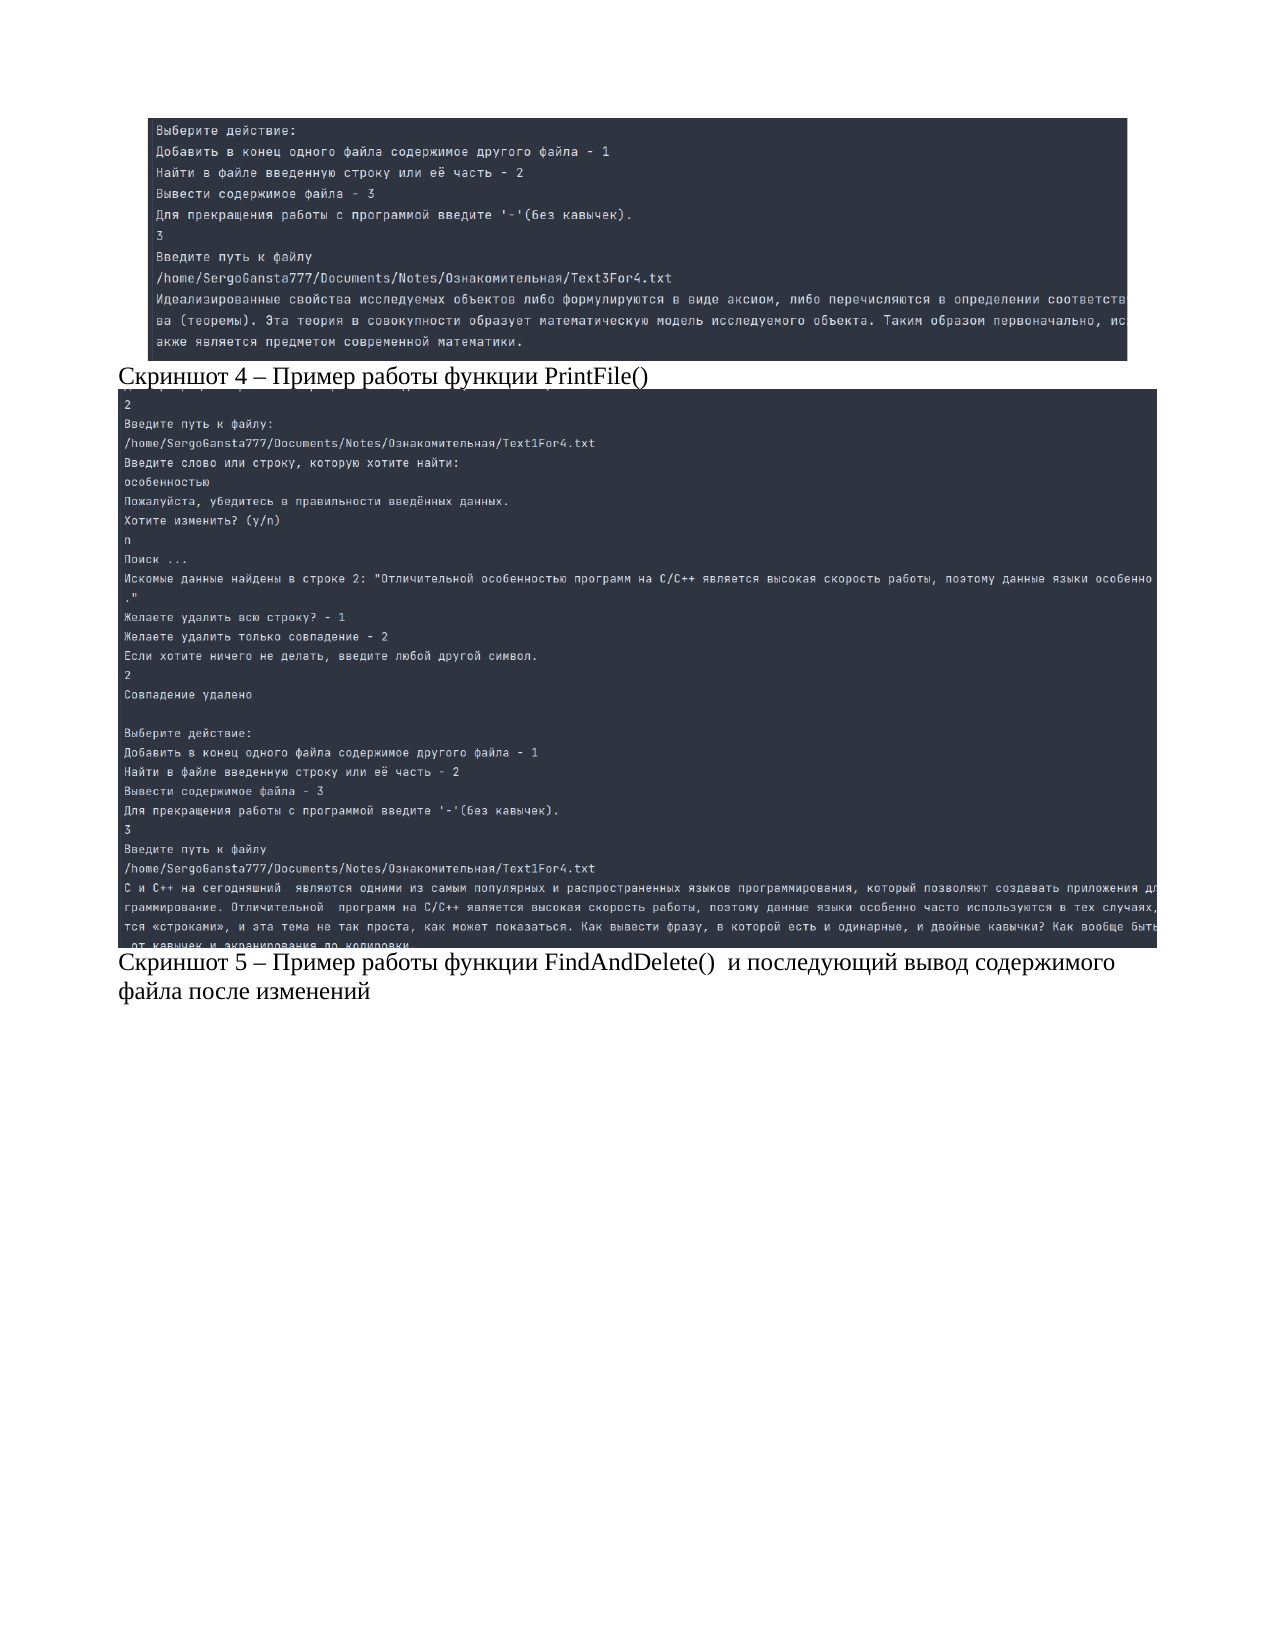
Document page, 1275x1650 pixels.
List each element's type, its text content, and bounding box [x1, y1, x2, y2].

text Скриншот 5 – Пример работы функции FindAndDelete() и последующий вывод содержимого файла после изменений [118, 948, 1157, 1005]
text Скриншот 4 – Пример работы функции PrintFile() [118, 118, 1157, 389]
picture [118, 389, 1157, 948]
picture [147, 118, 1128, 361]
